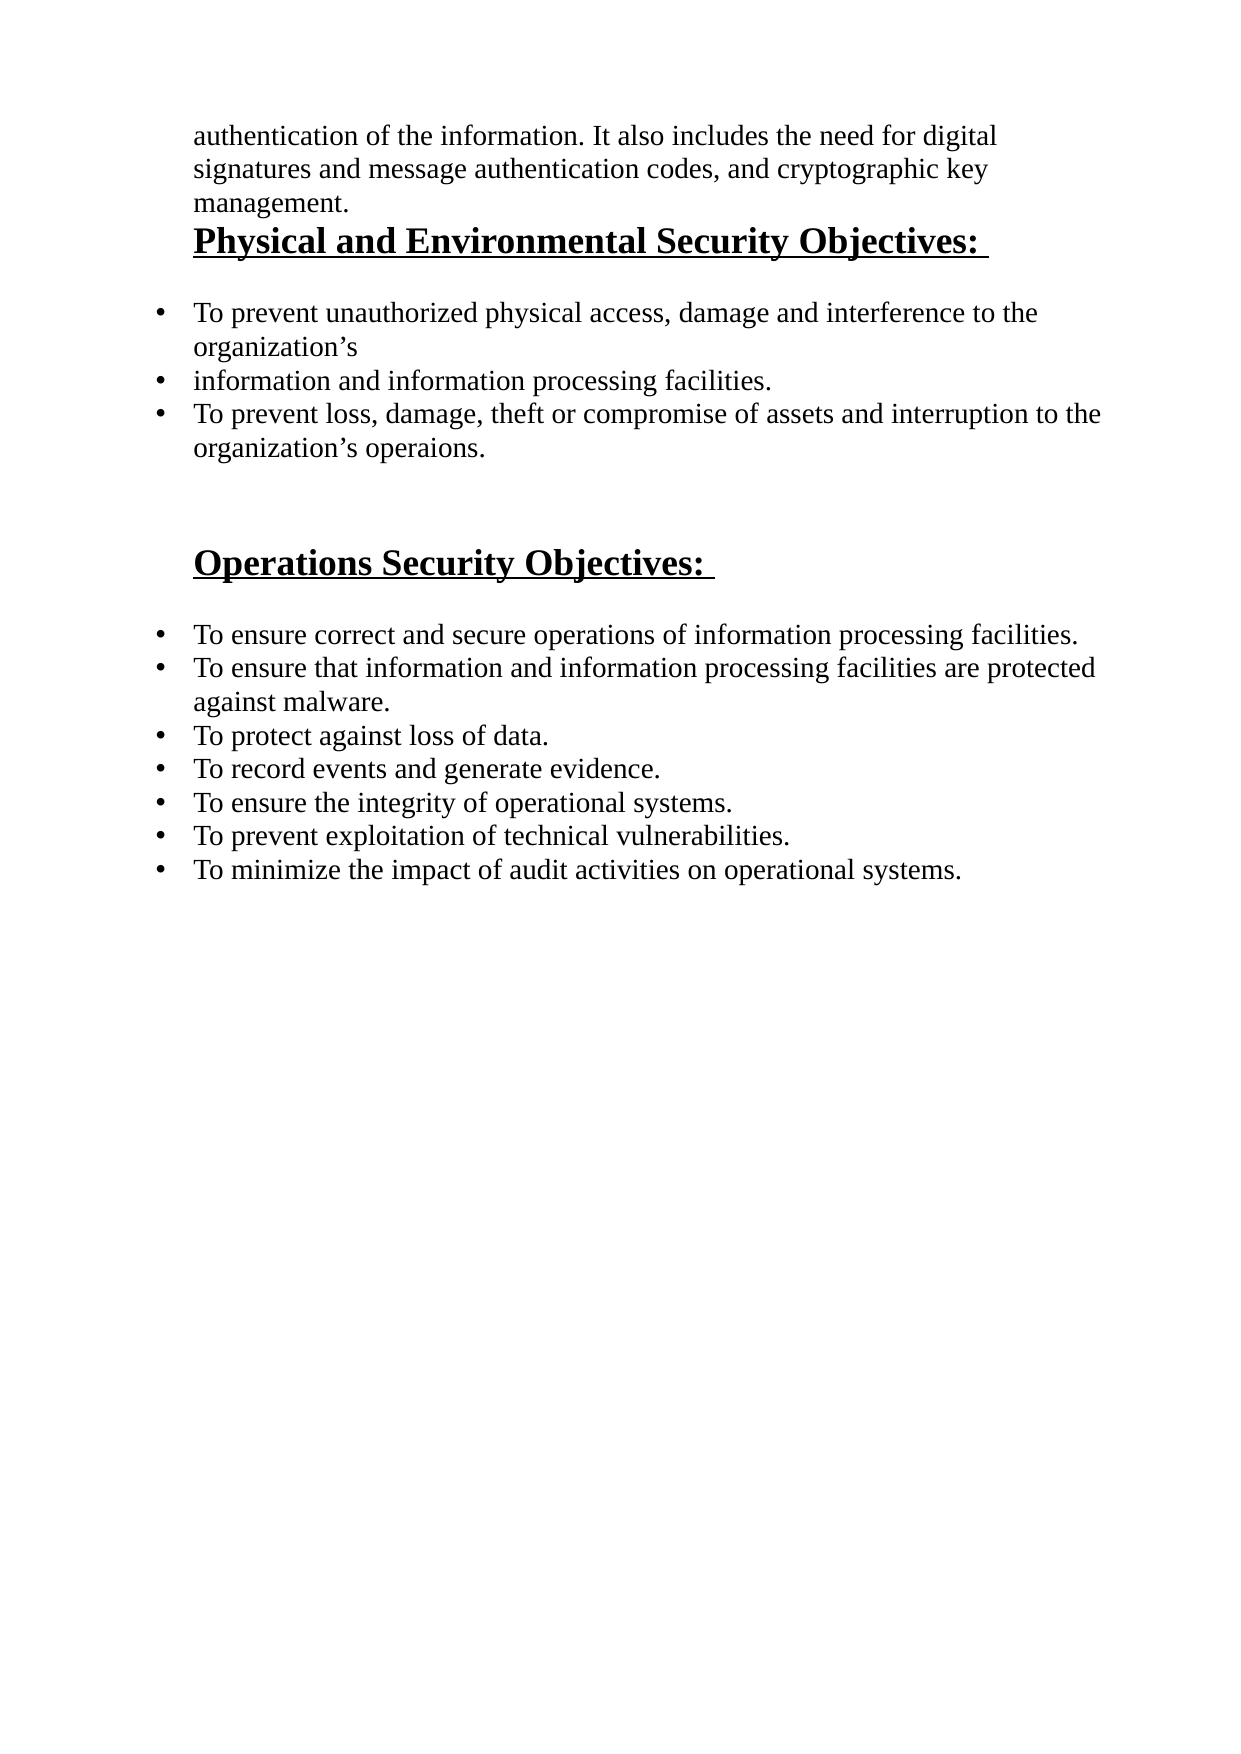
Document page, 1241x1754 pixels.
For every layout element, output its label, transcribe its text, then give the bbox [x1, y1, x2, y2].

list information and information processing facilities. [156, 363, 1122, 396]
list To prevent unauthorized physical access, damage and interference to the organization’s [156, 295, 1122, 363]
list To ensure the integrity of operational systems. [156, 785, 1122, 818]
list Physical and Environmental Security Objectives: [156, 219, 1122, 262]
list To minimize the impact of audit activities on operational systems. [156, 852, 1122, 886]
list To ensure that information and information processing facilities are protected against malware. [156, 650, 1122, 718]
list To ensure correct and secure operations of information processing facilities. [156, 617, 1122, 650]
list Operations Security Objectives: [156, 540, 1122, 583]
list To prevent loss, damage, theft or compromise of assets and interruption to the organization’s operaions. [156, 396, 1122, 463]
list To record events and generate evidence. [156, 751, 1122, 785]
list authentication of the information. It also includes the need for digital signatures and message authentication codes, and cryptographic key management. [156, 118, 1122, 219]
list To prevent exploitation of technical vulnerabilities. [156, 818, 1122, 852]
list To protect against loss of data. [156, 718, 1122, 751]
